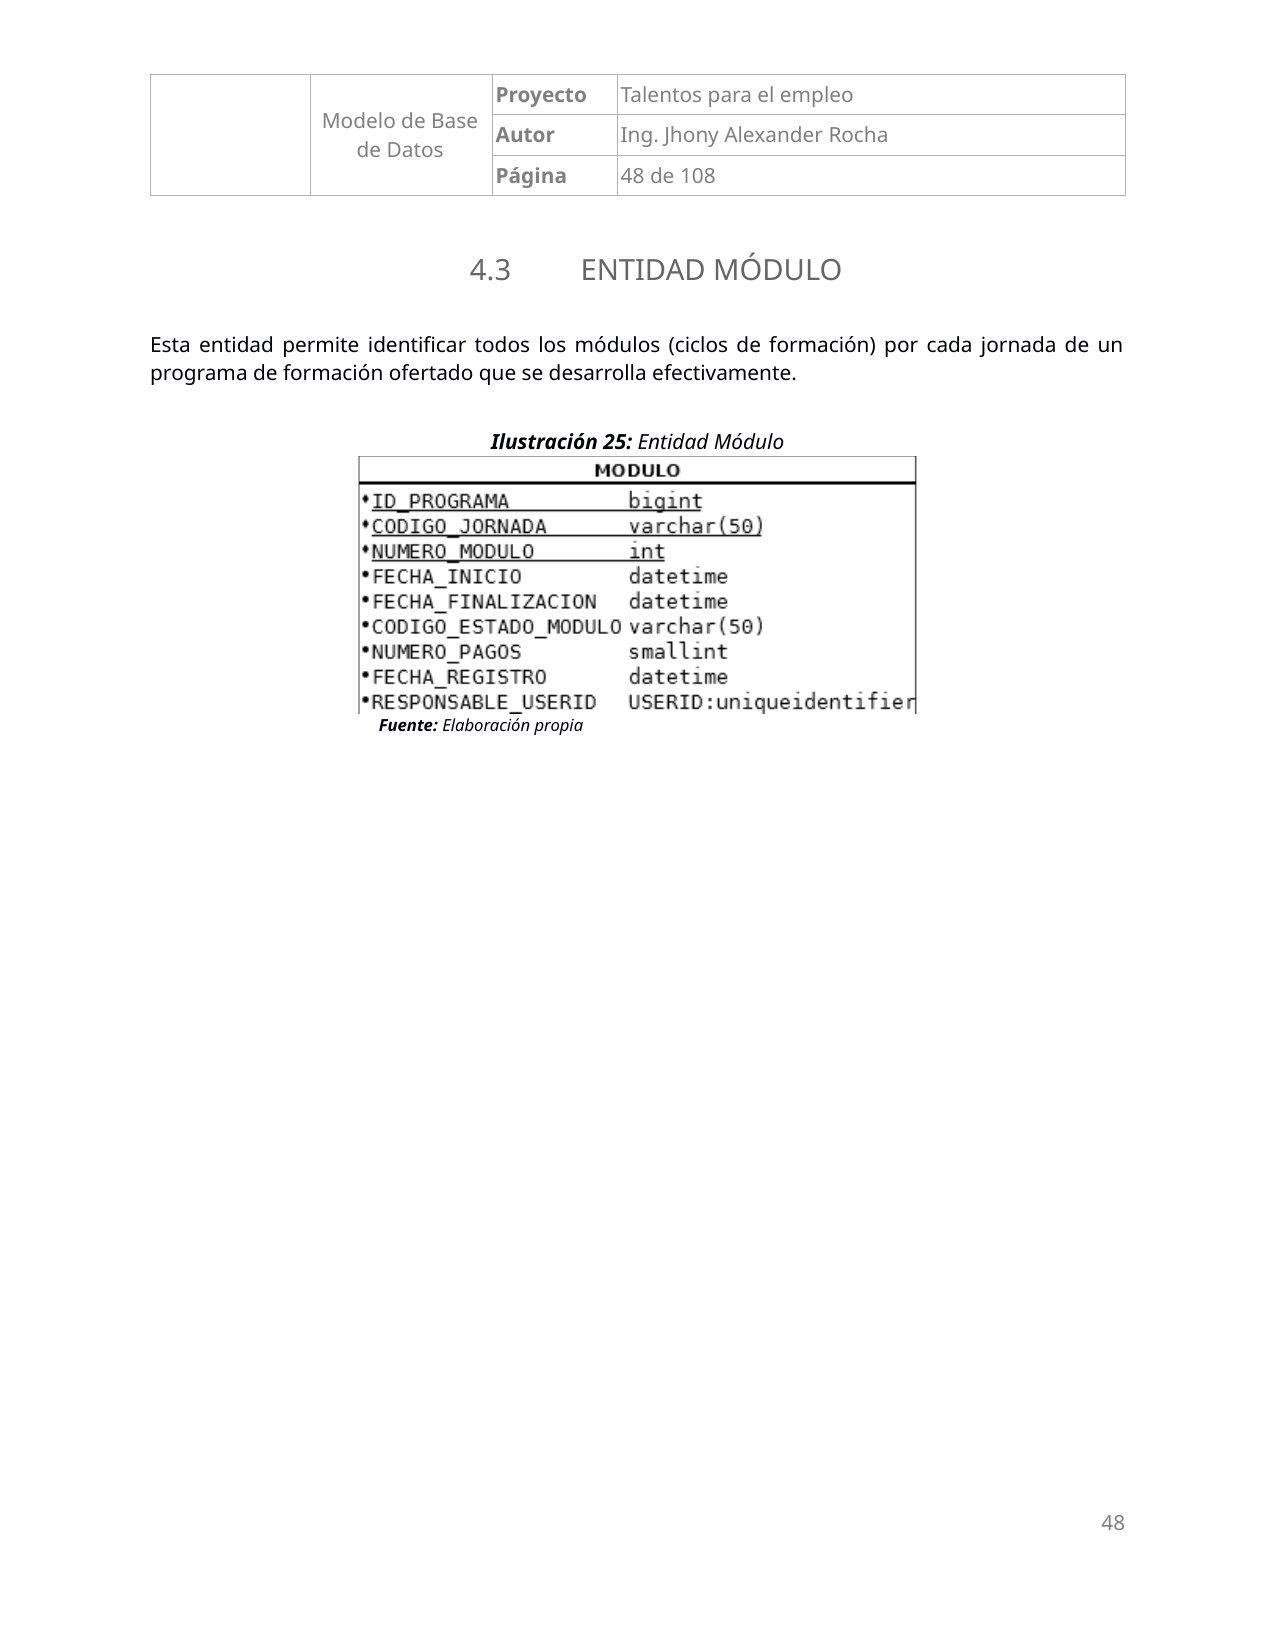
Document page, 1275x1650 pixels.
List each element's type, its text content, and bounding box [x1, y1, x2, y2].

picture [358, 456, 917, 714]
text Esta entidad permite identificar todos los módulos (ciclos de formación) por cada jornada de un programa de formación ofertado que se desarrolla efectivamente. [150, 330, 1125, 387]
subtitle Entidad módulo [179, 249, 1125, 289]
text Fuente: Elaboración propia [378, 714, 897, 736]
text Ilustración 25: Entidad Módulo [431, 427, 844, 456]
